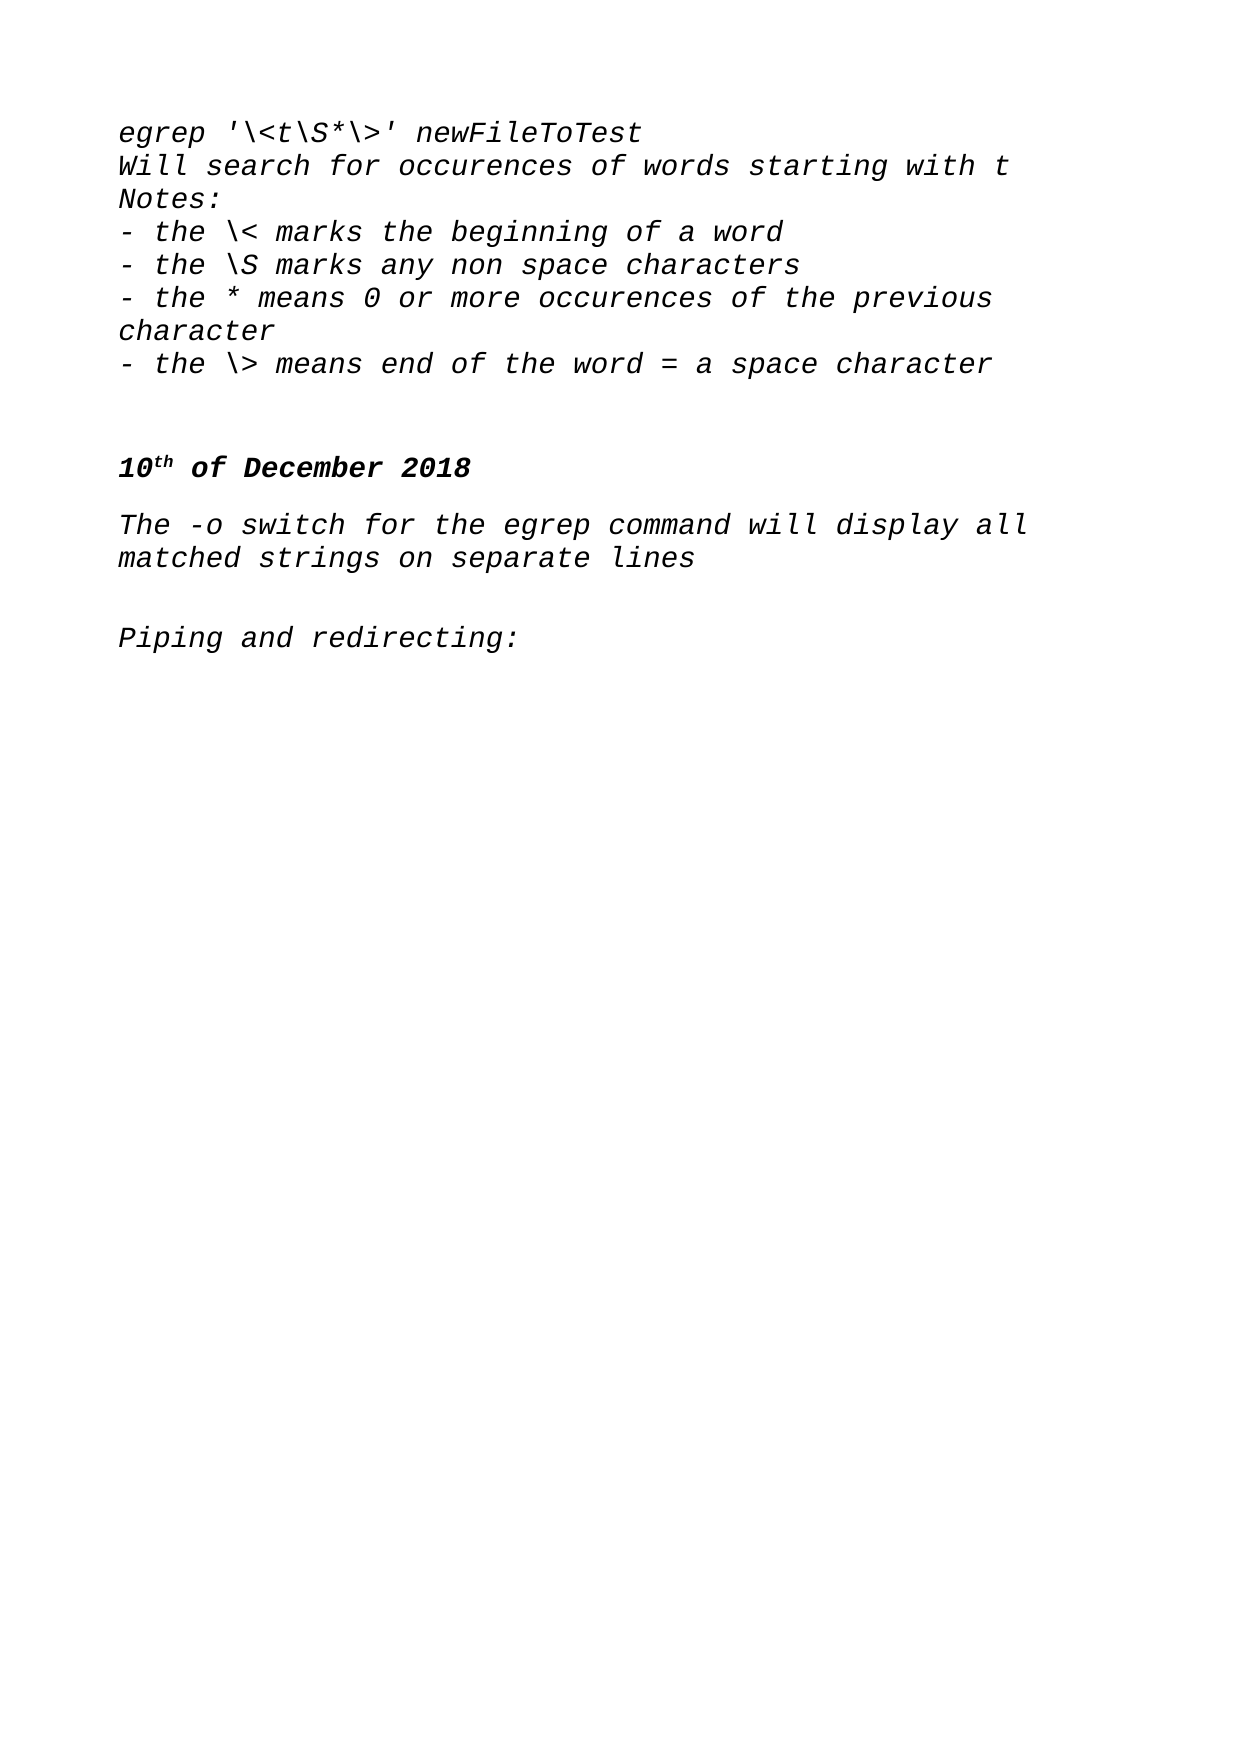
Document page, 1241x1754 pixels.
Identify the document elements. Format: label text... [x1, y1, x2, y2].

text 10th of December 2018 [118, 453, 1122, 486]
text Will search for occurences of words starting with t [118, 151, 1122, 184]
text - the \S marks any non space characters [118, 250, 1122, 283]
text - the \< marks the beginning of a word [118, 217, 1122, 250]
text - the \> means end of the word = a space character [118, 349, 1122, 382]
text The -o switch for the egrep command will display all matched strings on separate lines [118, 510, 1122, 576]
text Piping and redirecting: [118, 623, 1122, 656]
text egrep '\<t\S*\>' newFileToTest [118, 118, 1122, 151]
text Notes: [118, 184, 1122, 217]
text - the * means 0 or more occurences of the previous character [118, 283, 1122, 349]
